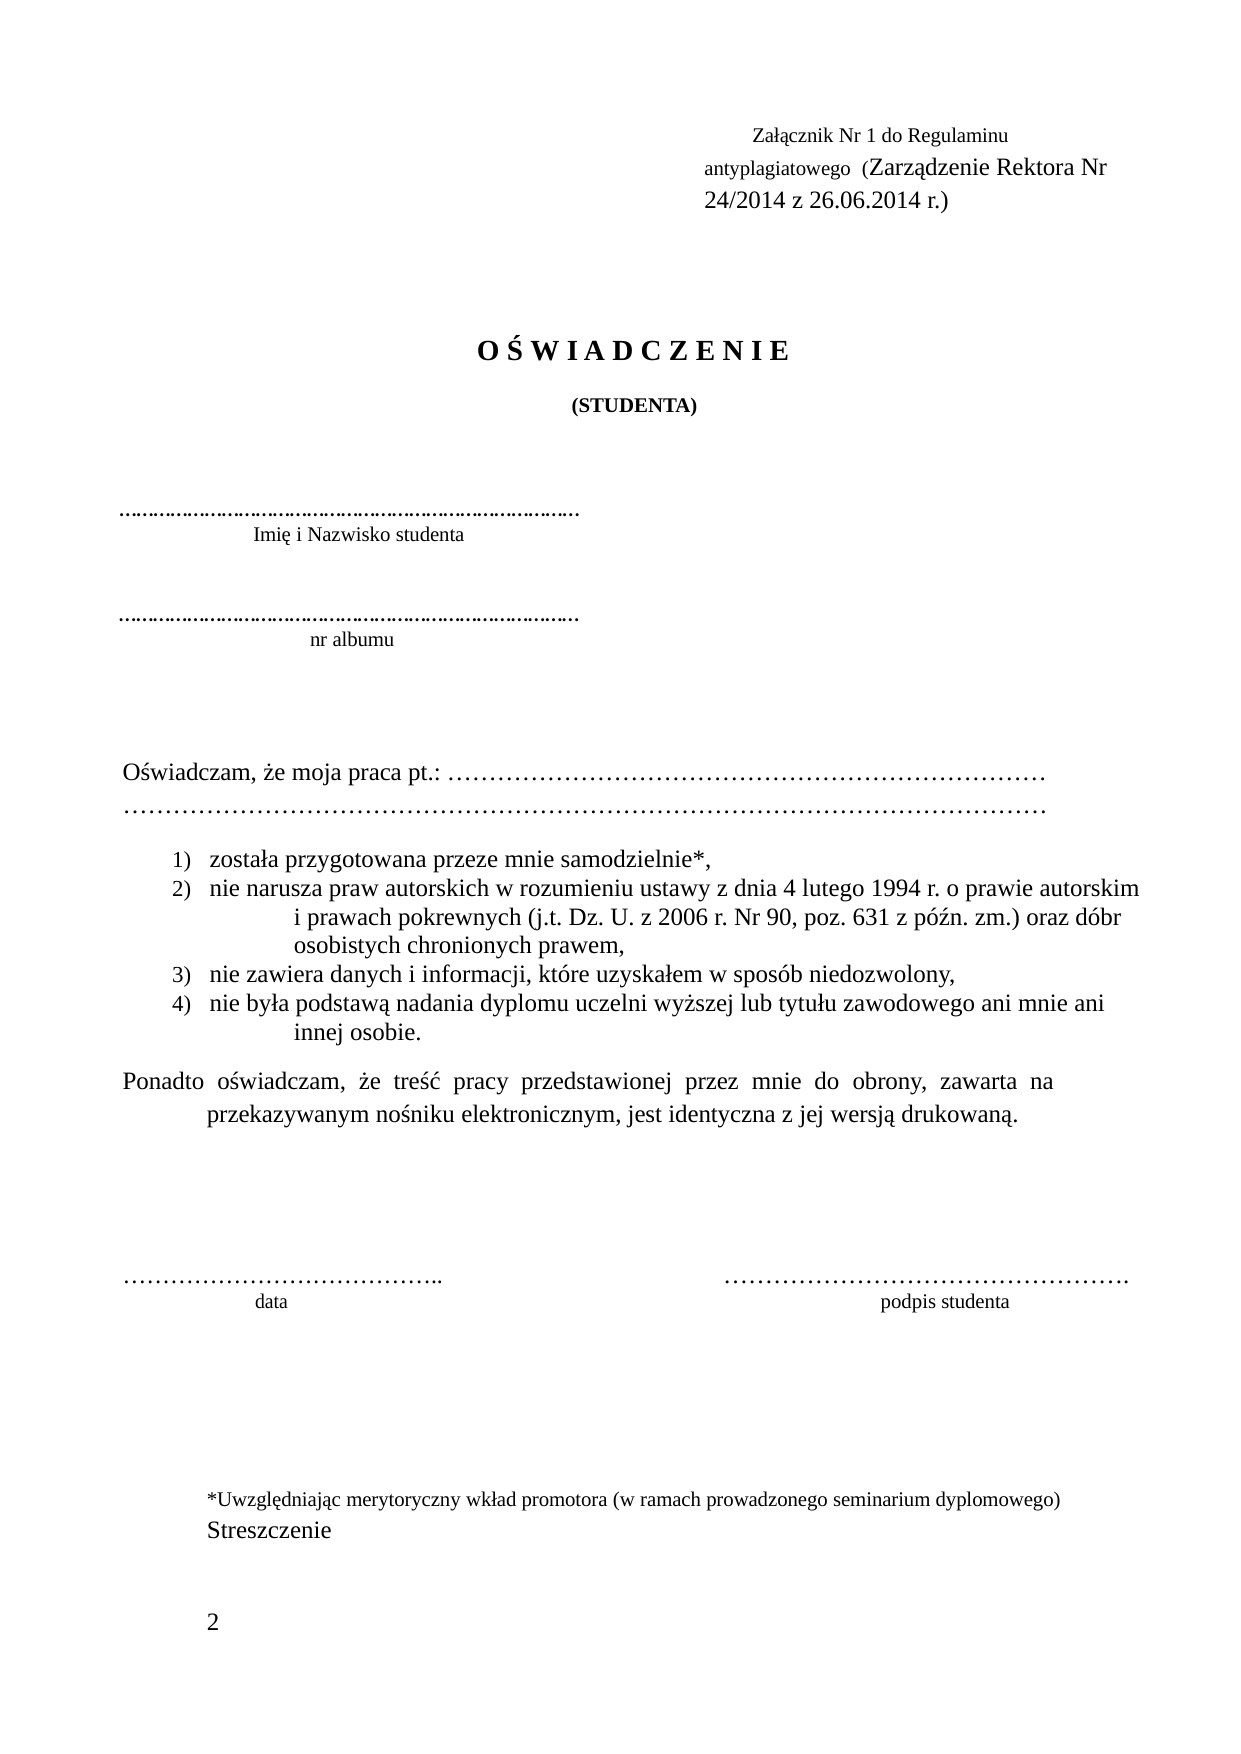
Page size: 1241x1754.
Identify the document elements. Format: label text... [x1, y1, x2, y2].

text Ponadto oświadczam, że treść pracy przedstawionej przez mnie do obrony, zawarta na przekazywanym nośniku elektronicznym, jest identyczna z jej wersją drukowaną. [122, 1066, 1152, 1128]
text ……………………………………………………………………… [119, 494, 1152, 522]
text (STUDENTA) [117, 393, 1152, 417]
text Streszczenie [207, 1515, 1152, 1544]
list nie narusza praw autorskich w rozumieniu ustawy z dnia 4 lutego 1994 r. o prawie autorskim i prawach pokrewnych (j.t. Dz. U. z 2006 r. Nr 90, poz. 631 z późn. zm.) oraz dóbr osobistych chronionych prawem, [172, 873, 1152, 959]
text Oświadczam, że moja praca pt.: ……………………………………………………………… [122, 757, 1152, 786]
text nr albumu [310, 627, 1152, 651]
text data podpis studenta [116, 1289, 1148, 1313]
text ………………………………………………………………………………………………… [122, 790, 1152, 819]
text *Uwzględniając merytoryczny wkład promotora (w ramach prowadzonego seminarium dyplomowego) [207, 1487, 1152, 1511]
text ……………………………………………………………………… [119, 599, 1152, 627]
list nie zawiera danych i informacji, które uzyskałem w sposób niedozwolony, [172, 959, 1152, 988]
text O Ś W I A D C Z E N I E [117, 333, 1148, 367]
list nie była podstawą nadania dyplomu uczelni wyższej lub tytułu zawodowego ani mnie ani innej osobie. [172, 988, 1152, 1046]
text ………………………………….. …………………………………………. [122, 1261, 1152, 1289]
text Załącznik Nr 1 do Regulaminu antyplagiatowego (Zarządzenie Rektora Nr 24/2014 z 26.06.2014 r.) [704, 123, 1152, 213]
text Imię i Nazwisko studenta [119, 522, 598, 546]
list została przygotowana przeze mnie samodzielnie*, [172, 844, 1152, 873]
